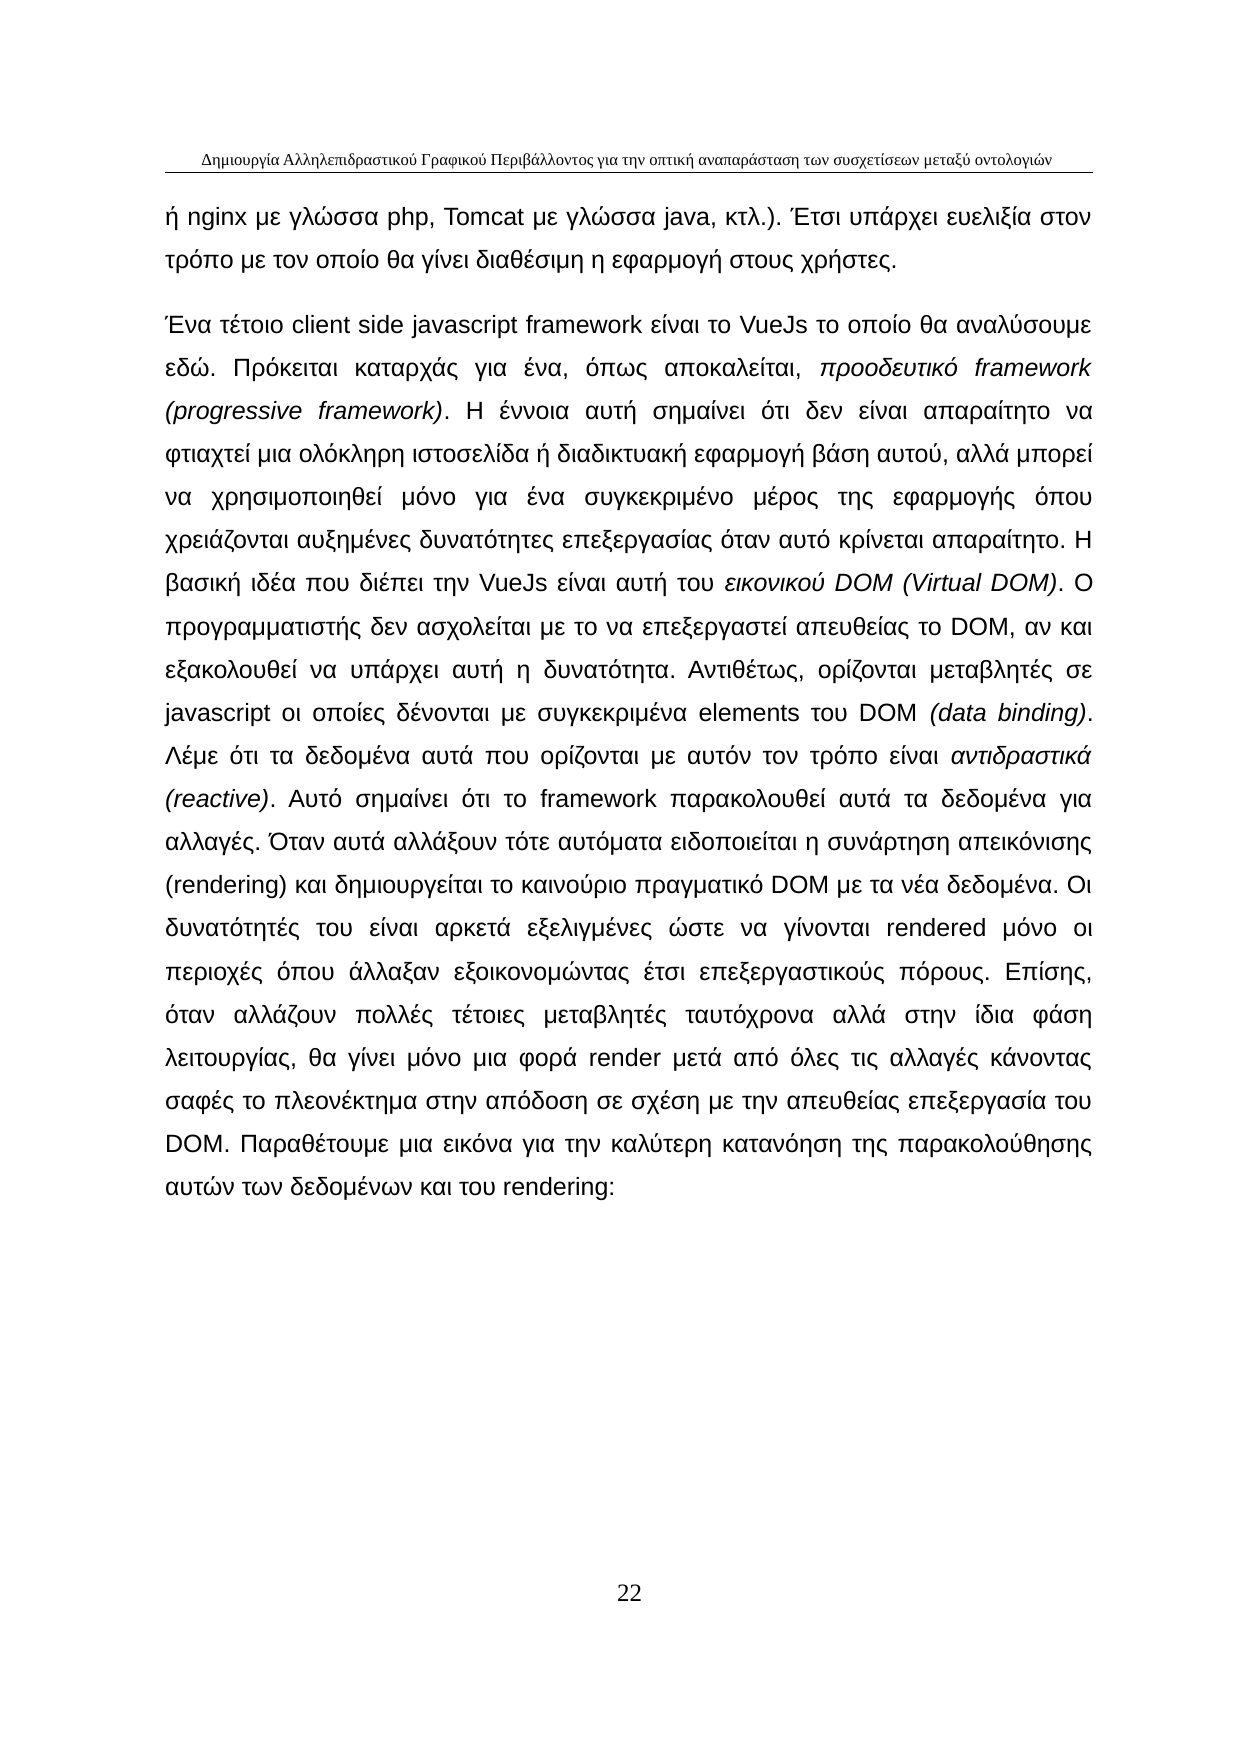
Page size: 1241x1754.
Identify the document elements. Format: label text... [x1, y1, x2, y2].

text ή nginx με γλώσσα php, Tomcat με γλώσσα java, κτλ.). Έτσι υπάρχει ευελιξία στον τρόπο με τον οποίο θα γίνει διαθέσιμη η εφαρμογή στους χρήστες. [165, 202, 1093, 274]
text Ένα τέτοιο client side javascript framework είναι το VueJs το οποίο θα αναλύσουμε εδώ. Πρόκειται καταρχάς για ένα, όπως αποκαλείται, προοδευτικό framework (progressive framework). Η έννοια αυτή σημαίνει ότι δεν είναι απαραίτητο να φτιαχτεί μια ολόκληρη ιστοσελίδα ή διαδικτυακή εφαρμογή βάση αυτού, αλλά μπορεί να χρησιμοποιηθεί μόνο για ένα συγκεκριμένο μέρος της εφαρμογής όπου χρειάζονται αυξημένες δυνατότητες επεξεργασίας όταν αυτό κρίνεται απαραίτητο. Η βασική ιδέα που διέπει την VueJs είναι αυτή του εικονικού DOM (Virtual DOM). Ο προγραμματιστής δεν ασχολείται με το να επεξεργαστεί απευθείας το DOM, αν και εξακολουθεί να υπάρχει αυτή η δυνατότητα. Αντιθέτως, ορίζονται μεταβλητές σε javascript οι οποίες δένονται με συγκεκριμένα elements του DOM (data binding). Λέμε ότι τα δεδομένα αυτά που ορίζονται με αυτόν τον τρόπο είναι αντιδραστικά (reactive). Αυτό σημαίνει ότι το framework παρακολουθεί αυτά τα δεδομένα για αλλαγές. Όταν αυτά αλλάξουν τότε αυτόματα ειδοποιείται η συνάρτηση απεικόνισης (rendering) και δημιουργείται το καινούριο πραγματικό DOM με τα νέα δεδομένα. Οι δυνατότητές του είναι αρκετά εξελιγμένες ώστε να γίνονται rendered μόνο οι περιοχές όπου άλλαξαν εξοικονομώντας έτσι επεξεργαστικούς πόρους. Επίσης, όταν αλλάζουν πολλές τέτοιες μεταβλητές ταυτόχρονα αλλά στην ίδια φάση λειτουργίας, θα γίνει μόνο μια φορά render μετά από όλες τις αλλαγές κάνοντας σαφές το πλεονέκτημα στην απόδοση σε σχέση με την απευθείας επεξεργασία του DOM. Παραθέτουμε μια εικόνα για την καλύτερη κατανόηση της παρακολούθησης αυτών των δεδομένων και του rendering: [165, 310, 1093, 1201]
